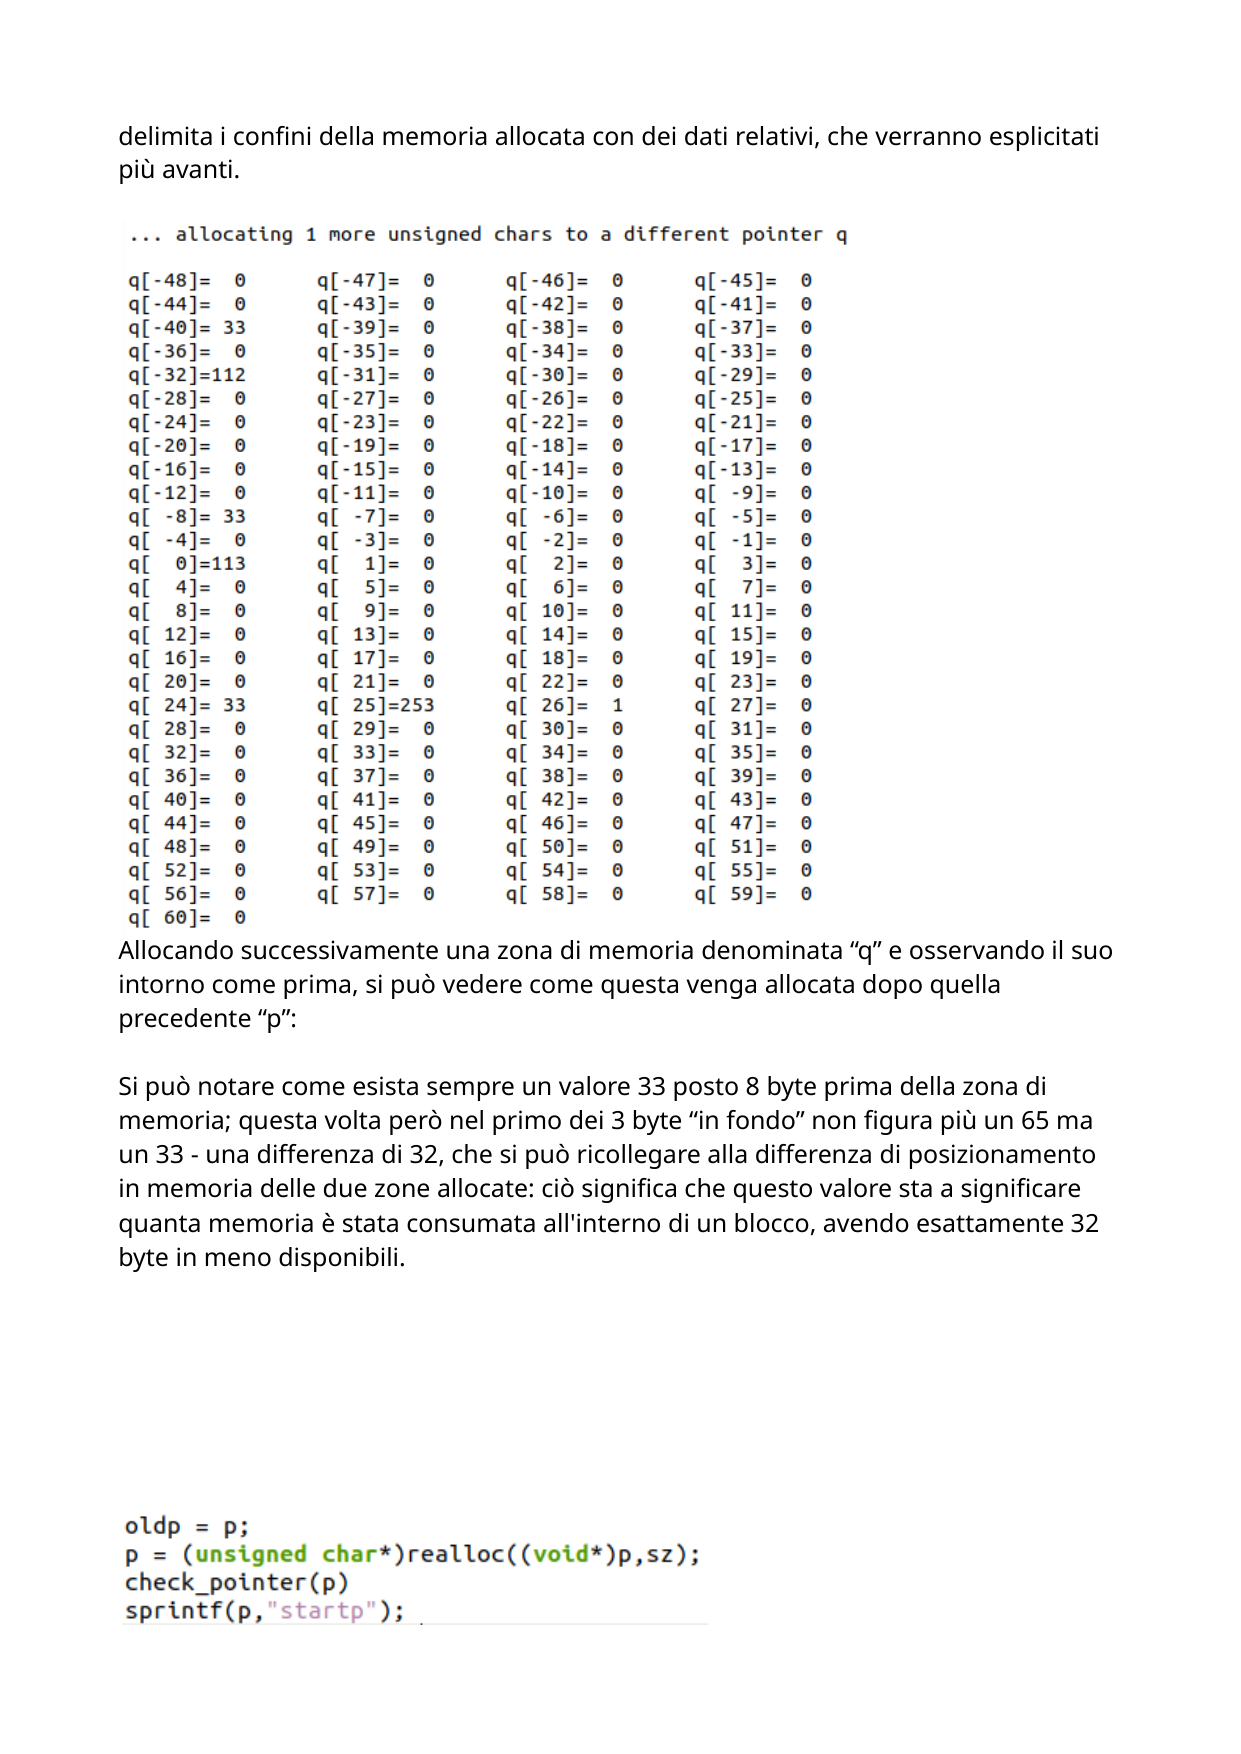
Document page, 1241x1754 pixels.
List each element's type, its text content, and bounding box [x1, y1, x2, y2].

text Si può notare come esista sempre un valore 33 posto 8 byte prima della zona di memoria; questa volta però nel primo dei 3 byte “in fondo” non figura più un 65 ma un 33 - una differenza di 32, che si può ricollegare alla differenza di posizionamento in memoria delle due zone allocate: ciò significa che questo valore sta a significare quanta memoria è stata consumata all'interno di un blocco, avendo esattamente 32 byte in meno disponibili. [118, 1069, 1122, 1273]
picture [122, 220, 890, 933]
text delimita i confini della memoria allocata con dei dati relativi, che verranno esplicitati più avanti. [118, 118, 1122, 186]
picture [122, 1512, 709, 1625]
text Allocando successivamente una zona di memoria denominata “q” e osservando il suo intorno come prima, si può vedere come questa venga allocata dopo quella precedente “p”: [118, 220, 1122, 1035]
